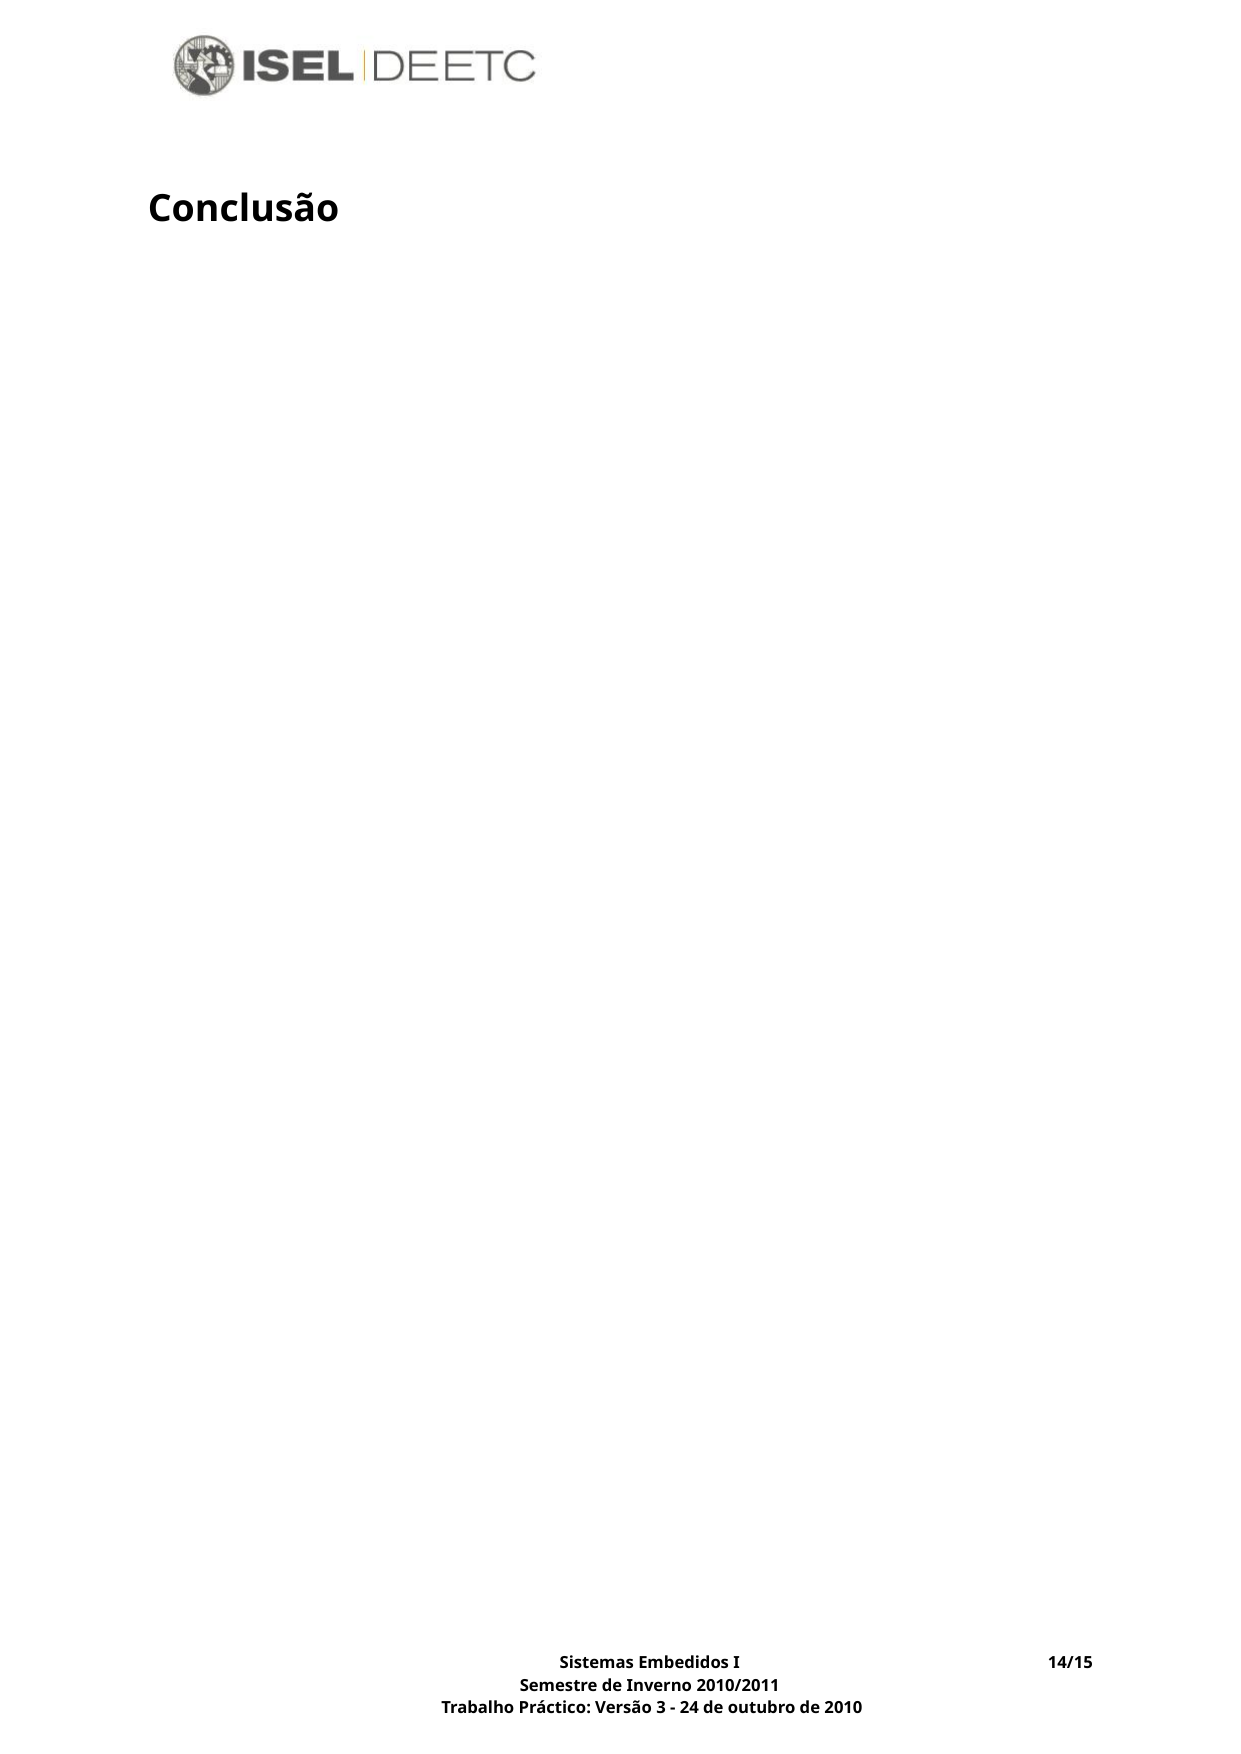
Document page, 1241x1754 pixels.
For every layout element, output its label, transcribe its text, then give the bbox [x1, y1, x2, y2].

subtitle Conclusão [148, 181, 1093, 232]
picture [164, 20, 566, 121]
